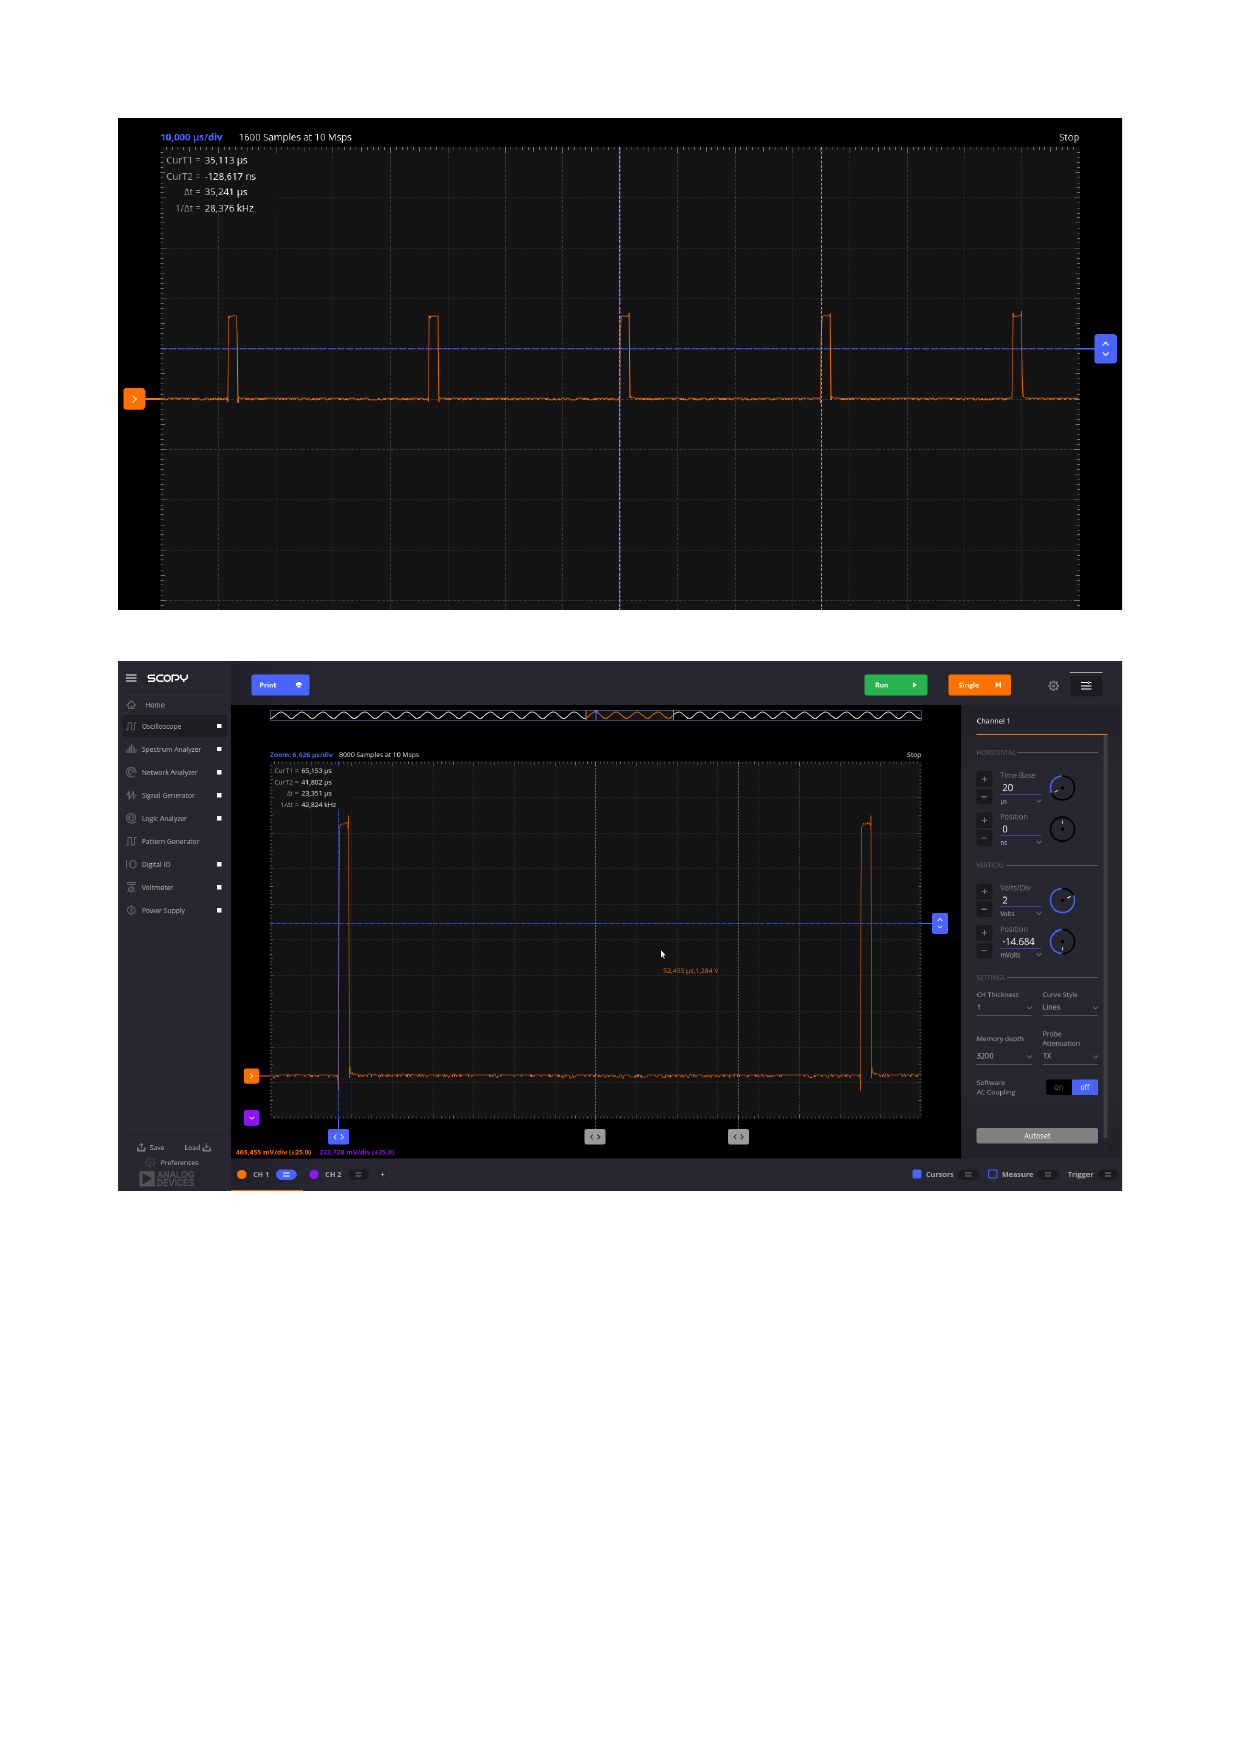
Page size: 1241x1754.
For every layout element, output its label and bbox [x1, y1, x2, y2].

picture [118, 118, 1123, 610]
picture [118, 661, 1123, 1191]
